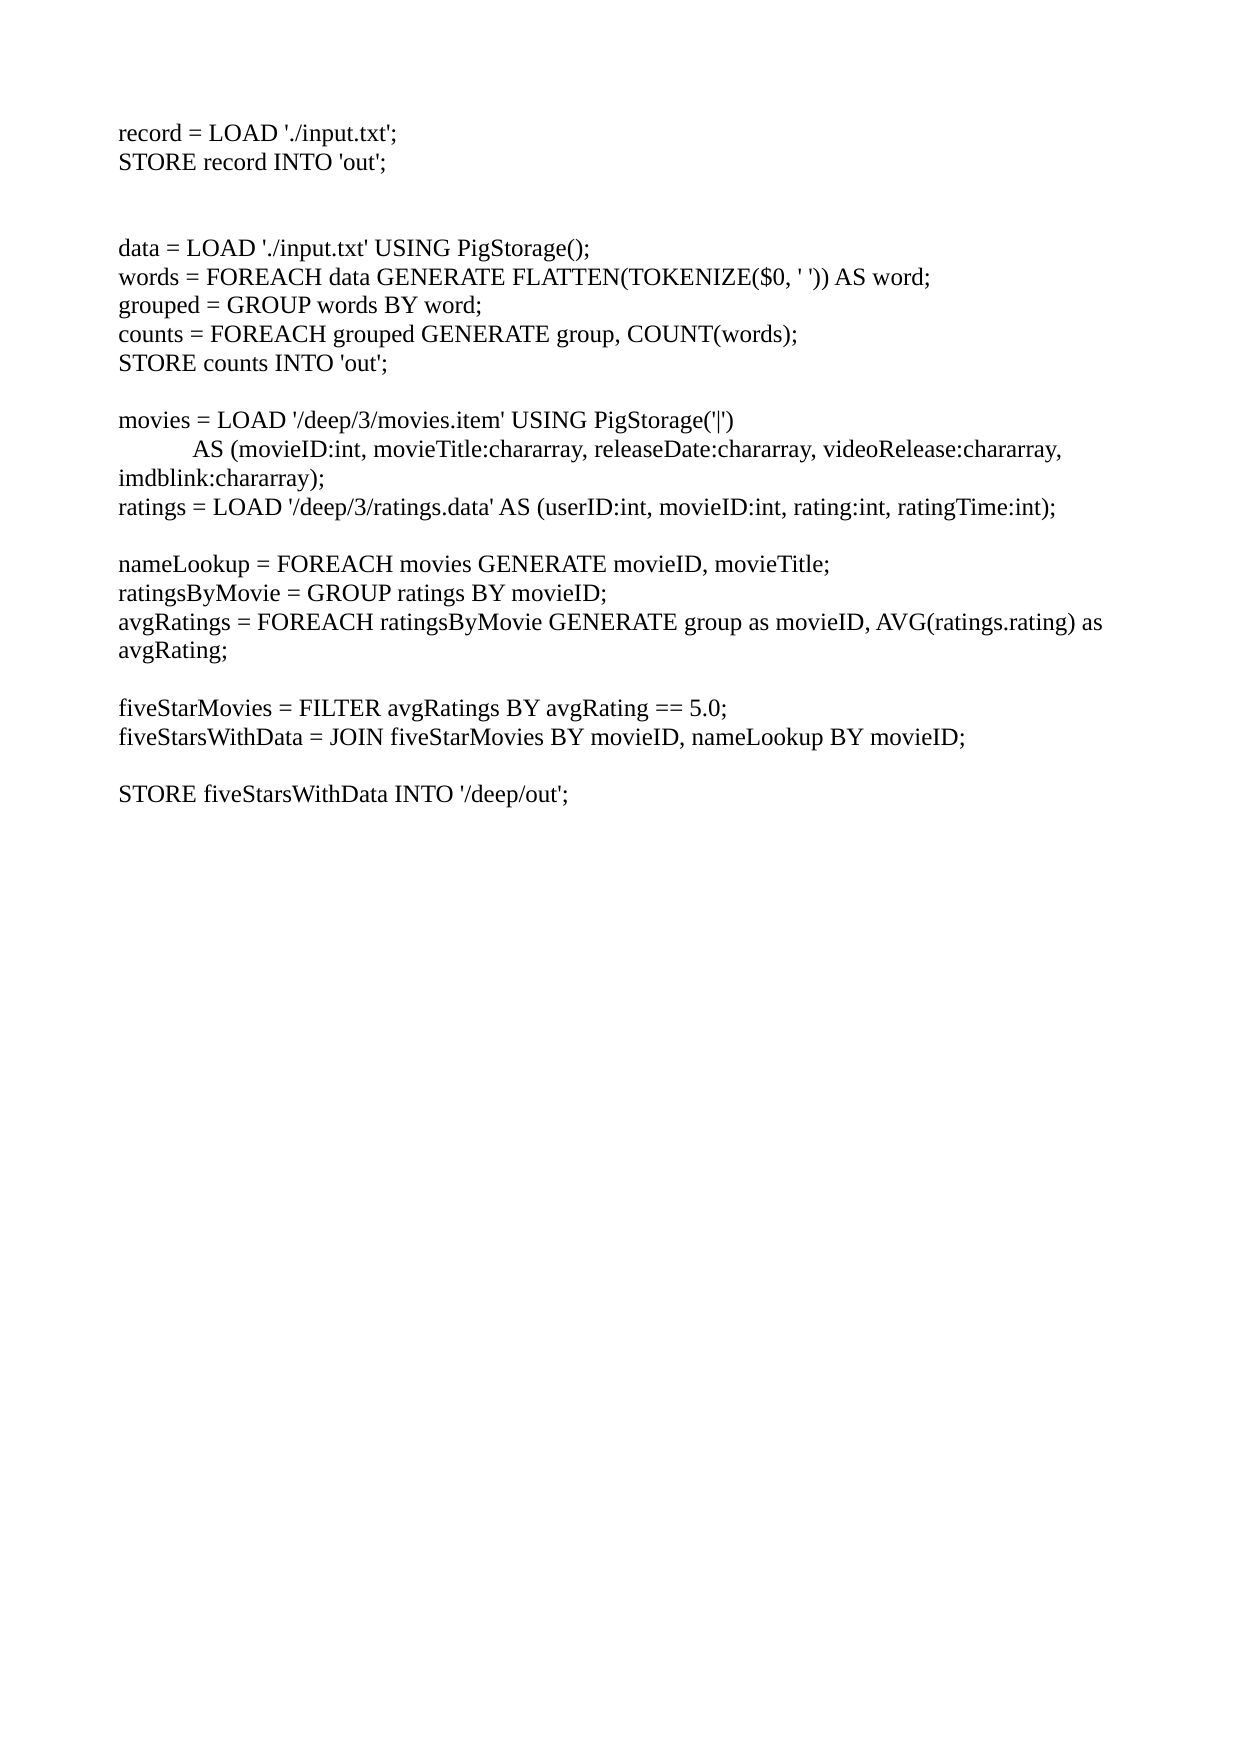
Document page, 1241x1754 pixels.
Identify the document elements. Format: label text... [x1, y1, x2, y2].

text ratingsByMovie = GROUP ratings BY movieID; [118, 578, 1122, 607]
text words = FOREACH data GENERATE FLATTEN(TOKENIZE($0, ' ')) AS word; [118, 262, 1122, 291]
text movies = LOAD '/deep/3/movies.item' USING PigStorage('|') [118, 406, 1122, 434]
text data = LOAD './input.txt' USING PigStorage(); [118, 233, 1122, 262]
text grouped = GROUP words BY word; [118, 291, 1122, 319]
text counts = FOREACH grouped GENERATE group, COUNT(words); [118, 319, 1122, 348]
text fiveStarMovies = FILTER avgRatings BY avgRating == 5.0; [118, 693, 1122, 722]
text ratings = LOAD '/deep/3/ratings.data' AS (userID:int, movieID:int, rating:int, ratingTime:int); [118, 492, 1122, 521]
text record = LOAD './input.txt'; [118, 118, 1122, 147]
text AS (movieID:int, movieTitle:chararray, releaseDate:chararray, videoRelease:chararray, imdblink:chararray); [118, 434, 1122, 492]
text avgRatings = FOREACH ratingsByMovie GENERATE group as movieID, AVG(ratings.rating) as avgRating; [118, 607, 1122, 664]
text fiveStarsWithData = JOIN fiveStarMovies BY movieID, nameLookup BY movieID; [118, 722, 1122, 751]
text nameLookup = FOREACH movies GENERATE movieID, movieTitle; [118, 549, 1122, 578]
text STORE record INTO 'out'; [118, 147, 1122, 176]
text STORE fiveStarsWithData INTO '/deep/out'; [118, 779, 1122, 808]
text STORE counts INTO 'out'; [118, 348, 1122, 377]
